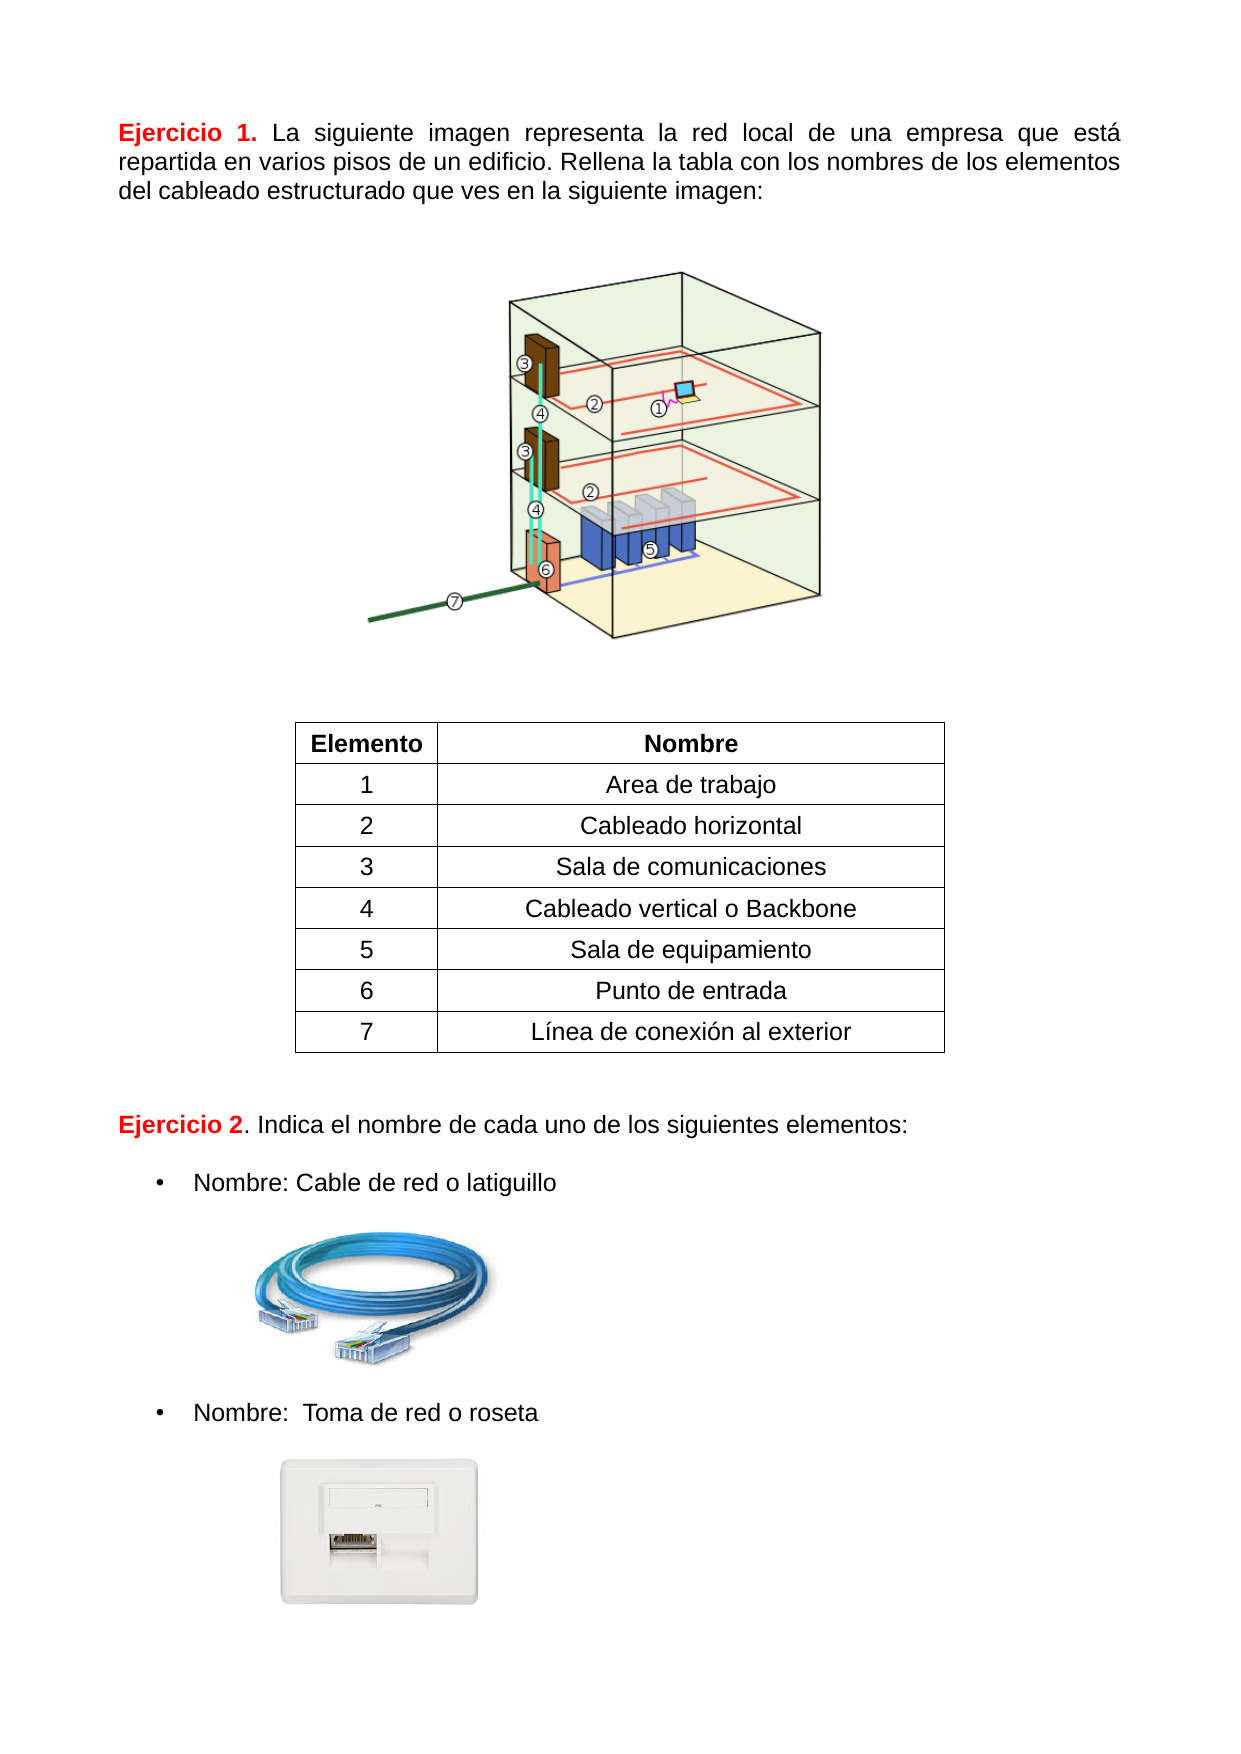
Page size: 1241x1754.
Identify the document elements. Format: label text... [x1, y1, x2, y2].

table_cell Sala de equipamiento [438, 929, 944, 969]
table_cell Cableado vertical o Backbone [438, 888, 944, 928]
list Nombre: Cable de red o latiguillo [156, 1168, 1122, 1197]
picture [247, 1453, 507, 1611]
table_cell Punto de entrada [438, 970, 944, 1011]
table_header Elemento [296, 723, 437, 763]
table_cell 7 [296, 1012, 437, 1052]
table_cell Cableado horizontal [438, 805, 944, 846]
table_cell 5 [296, 929, 437, 969]
text Ejercicio 1. La siguiente imagen representa la red local de una empresa que está repartida en varios pisos de un edificio. Rellena la tabla con los nombres de los elementos del cableado estructurado que ves en la siguiente imagen: [118, 118, 1122, 204]
table_cell 4 [296, 888, 437, 928]
picture [355, 259, 836, 652]
table_cell 6 [296, 970, 437, 1011]
table_cell Sala de comunicaciones [438, 847, 944, 887]
table_cell Area de trabajo [438, 764, 944, 804]
table_cell 2 [296, 805, 437, 846]
table_cell 1 [296, 764, 437, 804]
table_cell 3 [296, 847, 437, 887]
list Nombre: Toma de red o roseta [156, 1398, 1122, 1427]
table_cell Línea de conexión al exterior [438, 1012, 944, 1052]
text Ejercicio 2. Indica el nombre de cada uno de los siguientes elementos: [118, 1110, 1122, 1139]
picture [240, 1208, 501, 1377]
table_header Nombre [438, 723, 944, 763]
